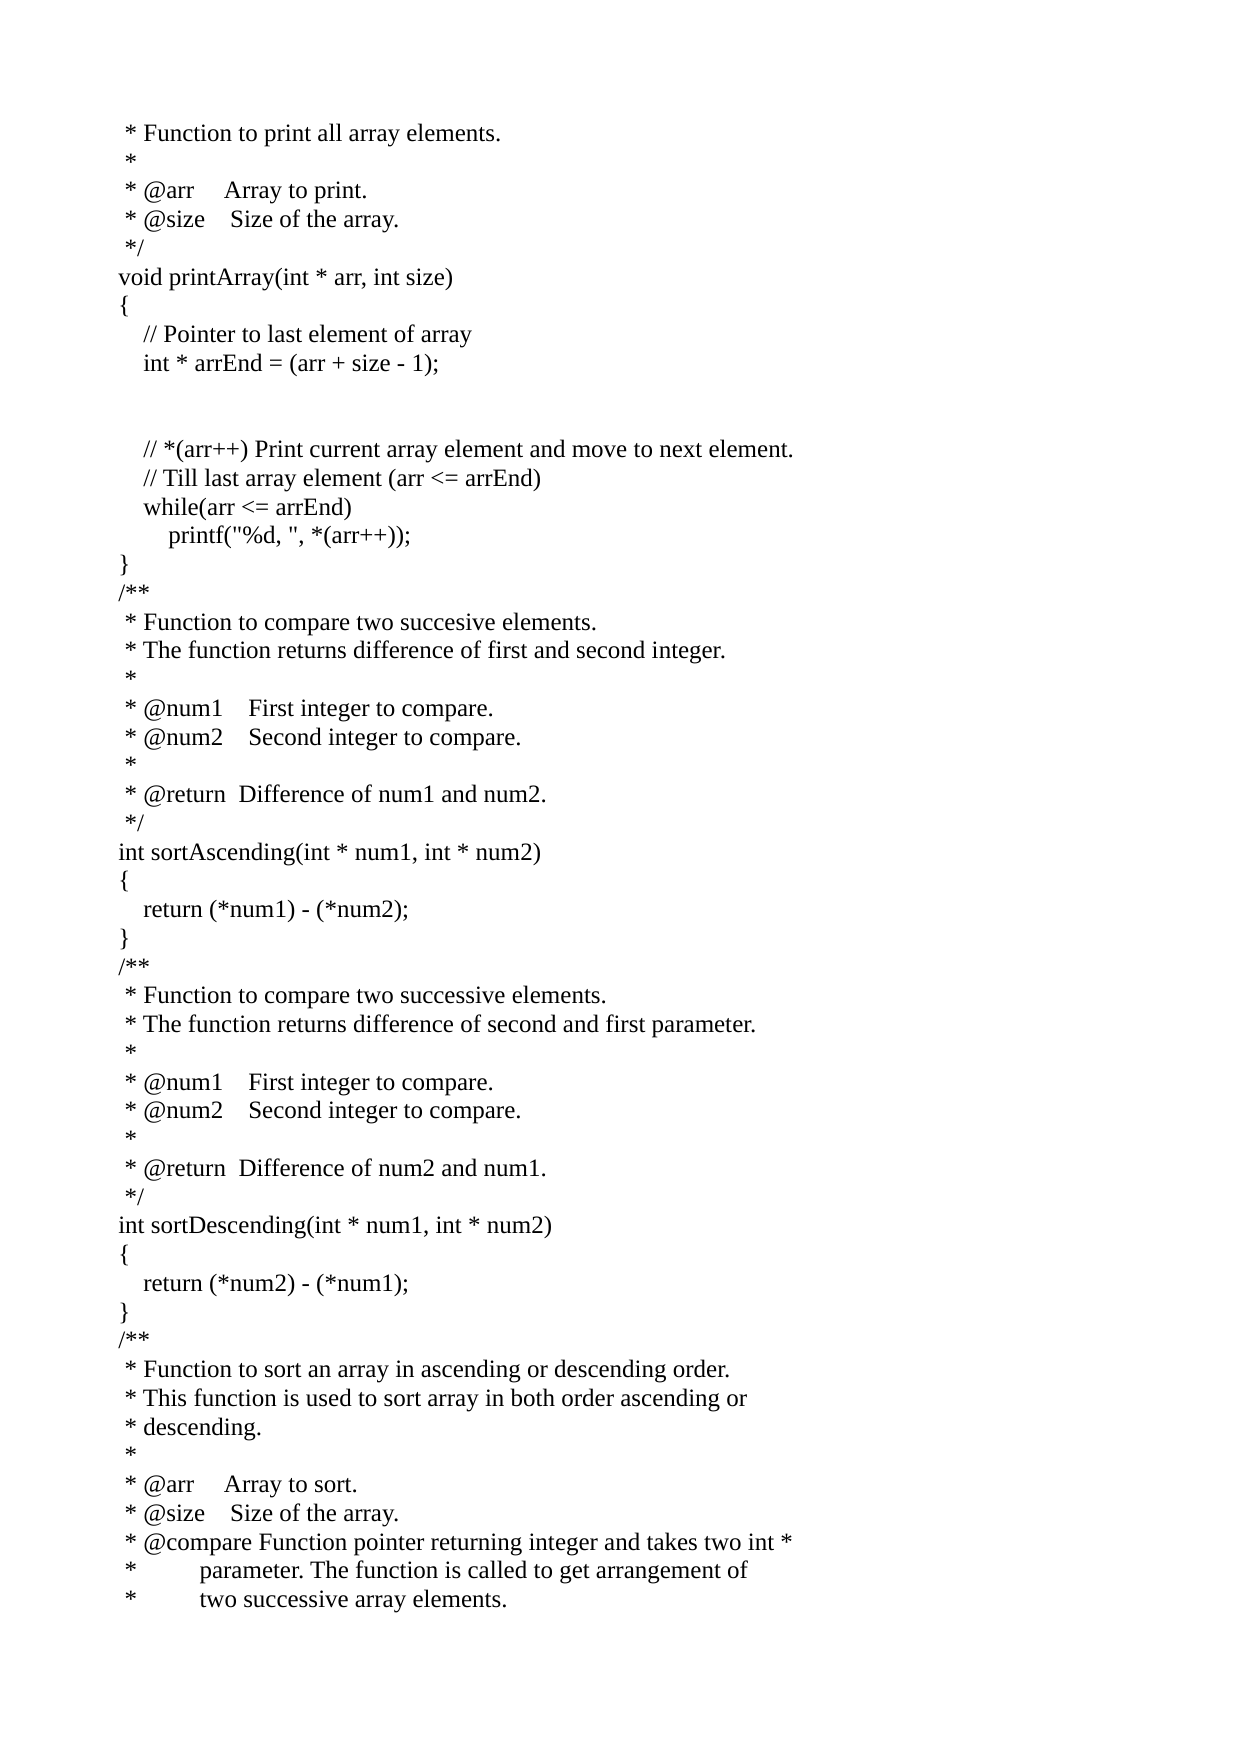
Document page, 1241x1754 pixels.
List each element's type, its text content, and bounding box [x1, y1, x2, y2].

text * Function to compare two succesive elements. [118, 607, 1122, 636]
text * Function to print all array elements. [118, 118, 1122, 147]
text * @arr Array to print. [118, 176, 1122, 204]
text * [118, 751, 1122, 779]
text } [118, 923, 1122, 952]
text * [118, 147, 1122, 176]
text /** [118, 578, 1122, 607]
text * @num1 First integer to compare. [118, 693, 1122, 722]
text } [118, 549, 1122, 578]
text { [118, 866, 1122, 894]
text int sortDescending(int * num1, int * num2) [118, 1211, 1122, 1239]
text // *(arr++) Print current array element and move to next element. [118, 434, 1122, 463]
text * @compare Function pointer returning integer and takes two int * [118, 1527, 1122, 1556]
text // Pointer to last element of array [118, 319, 1122, 348]
text * descending. [118, 1412, 1122, 1441]
text * [118, 1038, 1122, 1067]
text * @num2 Second integer to compare. [118, 722, 1122, 751]
text * @return Difference of num2 and num1. [118, 1153, 1122, 1182]
text * @size Size of the array. [118, 204, 1122, 233]
text */ [118, 233, 1122, 262]
text * parameter. The function is called to get arrangement of [118, 1556, 1122, 1584]
text void printArray(int * arr, int size) [118, 262, 1122, 291]
text * [118, 1124, 1122, 1153]
text * Function to compare two successive elements. [118, 981, 1122, 1009]
text * [118, 664, 1122, 693]
text { [118, 1239, 1122, 1268]
text * The function returns difference of second and first parameter. [118, 1009, 1122, 1038]
text * two successive array elements. [118, 1584, 1122, 1613]
text return (*num2) - (*num1); [118, 1268, 1122, 1297]
text * The function returns difference of first and second integer. [118, 636, 1122, 664]
text * @size Size of the array. [118, 1498, 1122, 1527]
text * Function to sort an array in ascending or descending order. [118, 1354, 1122, 1383]
text */ [118, 1182, 1122, 1211]
text return (*num1) - (*num2); [118, 894, 1122, 923]
text * This function is used to sort array in both order ascending or [118, 1383, 1122, 1412]
text /** [118, 952, 1122, 981]
text /** [118, 1326, 1122, 1354]
text * @arr Array to sort. [118, 1469, 1122, 1498]
text while(arr <= arrEnd) [118, 492, 1122, 521]
text * @num2 Second integer to compare. [118, 1096, 1122, 1124]
text * @num1 First integer to compare. [118, 1067, 1122, 1096]
text */ [118, 808, 1122, 837]
text printf("%d, ", *(arr++)); [118, 521, 1122, 549]
text * [118, 1441, 1122, 1469]
text int sortAscending(int * num1, int * num2) [118, 837, 1122, 866]
text * @return Difference of num1 and num2. [118, 779, 1122, 808]
text int * arrEnd = (arr + size - 1); [118, 348, 1122, 377]
text } [118, 1297, 1122, 1326]
text // Till last array element (arr <= arrEnd) [118, 463, 1122, 492]
text { [118, 291, 1122, 319]
